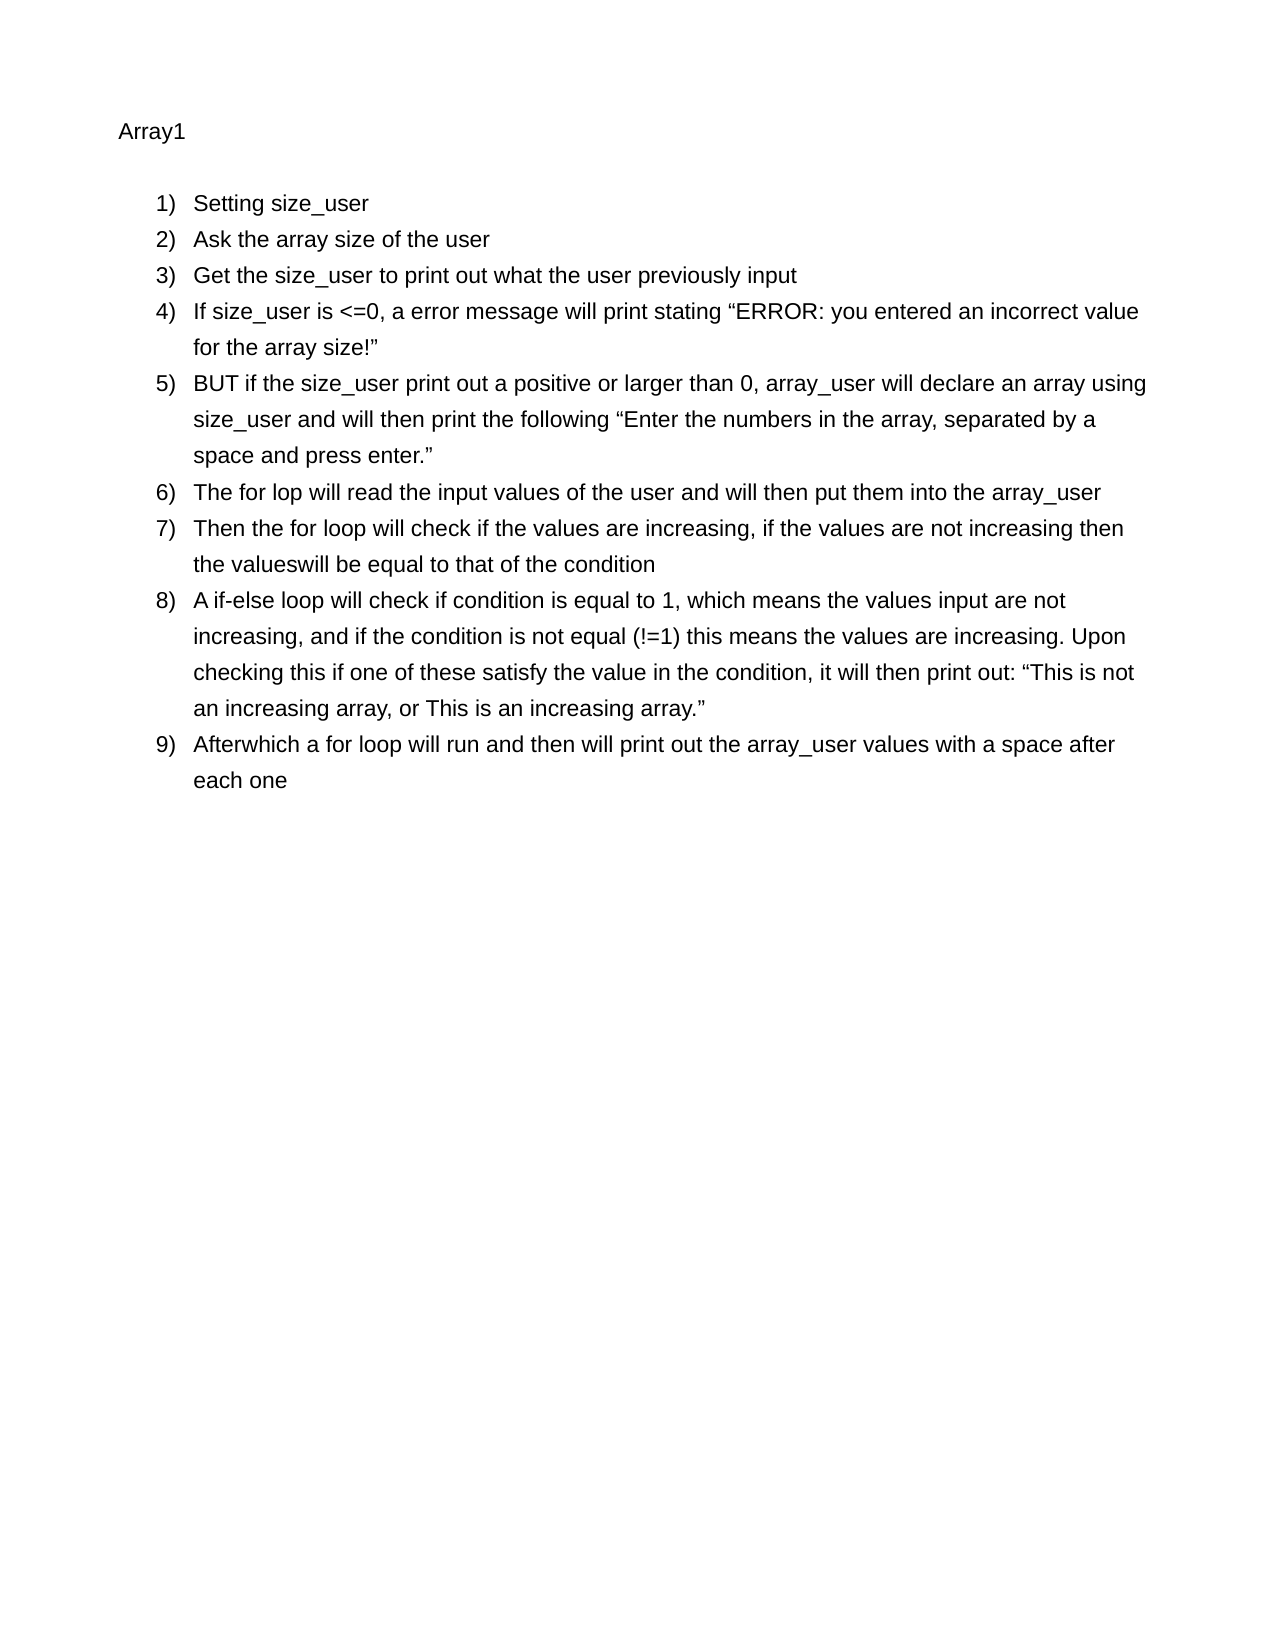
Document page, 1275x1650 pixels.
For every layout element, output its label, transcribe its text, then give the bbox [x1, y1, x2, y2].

list Setting size_user [156, 190, 1157, 217]
list If size_user is <=0, a error message will print stating “ERROR: you entered an incorrect value for the array size!” [156, 298, 1157, 361]
list Afterwhich a for loop will run and then will print out the array_user values with a space after each one [156, 731, 1157, 793]
list Ask the array size of the user [156, 226, 1157, 253]
list A if-else loop will check if condition is equal to 1, which means the values input are not increasing, and if the condition is not equal (!=1) this means the values are increasing. Upon checking this if one of these satisfy the value in the condition, it will then print out: “This is not an increasing array, or This is an increasing array.” [156, 587, 1157, 721]
list Then the for loop will check if the values are increasing, if the values are not increasing then the valueswill be equal to that of the condition [156, 514, 1157, 577]
list Get the size_user to print out what the user previously input [156, 262, 1157, 289]
list BUT if the size_user print out a positive or larger than 0, array_user will declare an array using size_user and will then print the following “Enter the numbers in the array, separated by a space and press enter.” [156, 370, 1157, 469]
list The for lop will read the input values of the user and will then put them into the array_user [156, 478, 1157, 505]
text Array1 [118, 118, 1157, 144]
